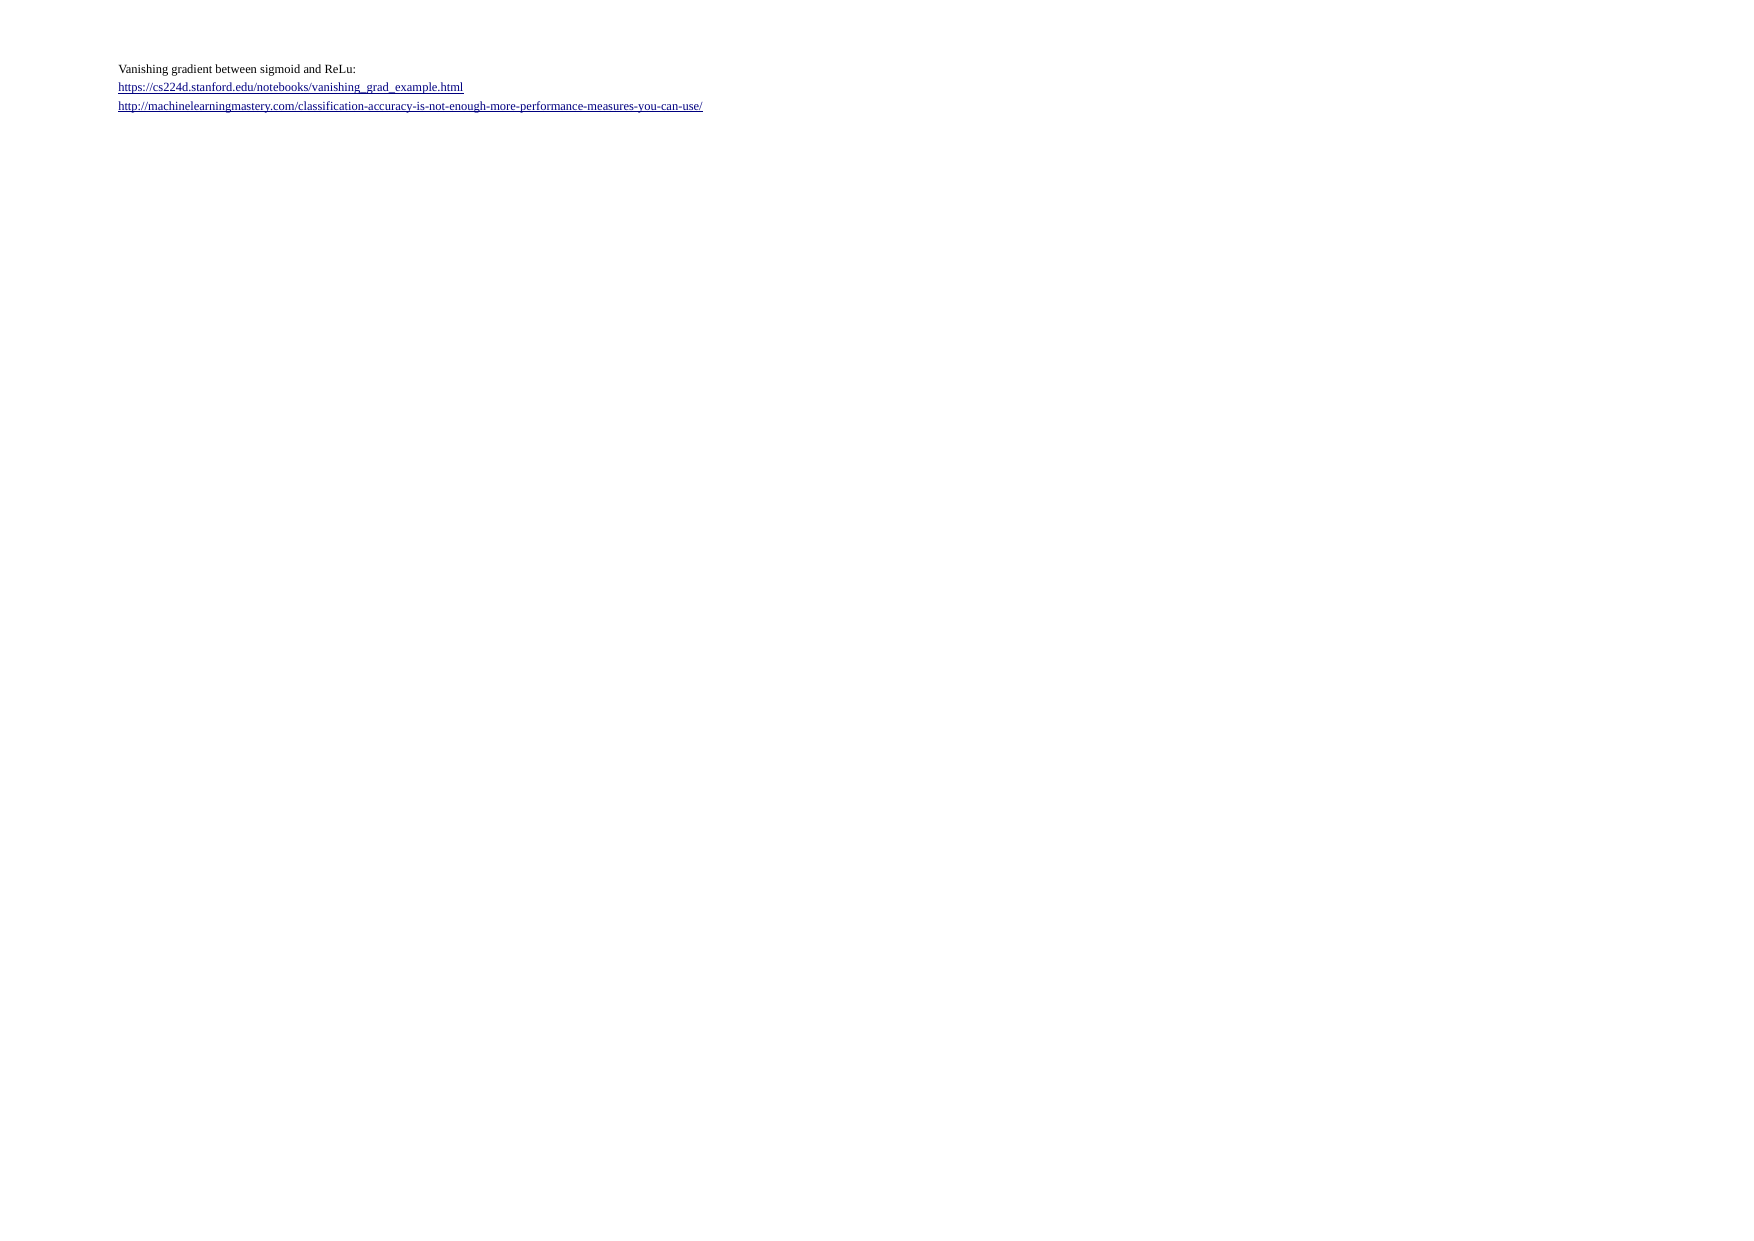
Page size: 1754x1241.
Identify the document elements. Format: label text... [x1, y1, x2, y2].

text http://machinelearningmastery.com/classification-accuracy-is-not-enough-more-performance-measures-you-can-use/ [118, 98, 1617, 113]
text Vanishing gradient between sigmoid and ReLu: [118, 62, 1617, 76]
text https://cs224d.stanford.edu/notebooks/vanishing_grad_example.html [118, 80, 1617, 94]
